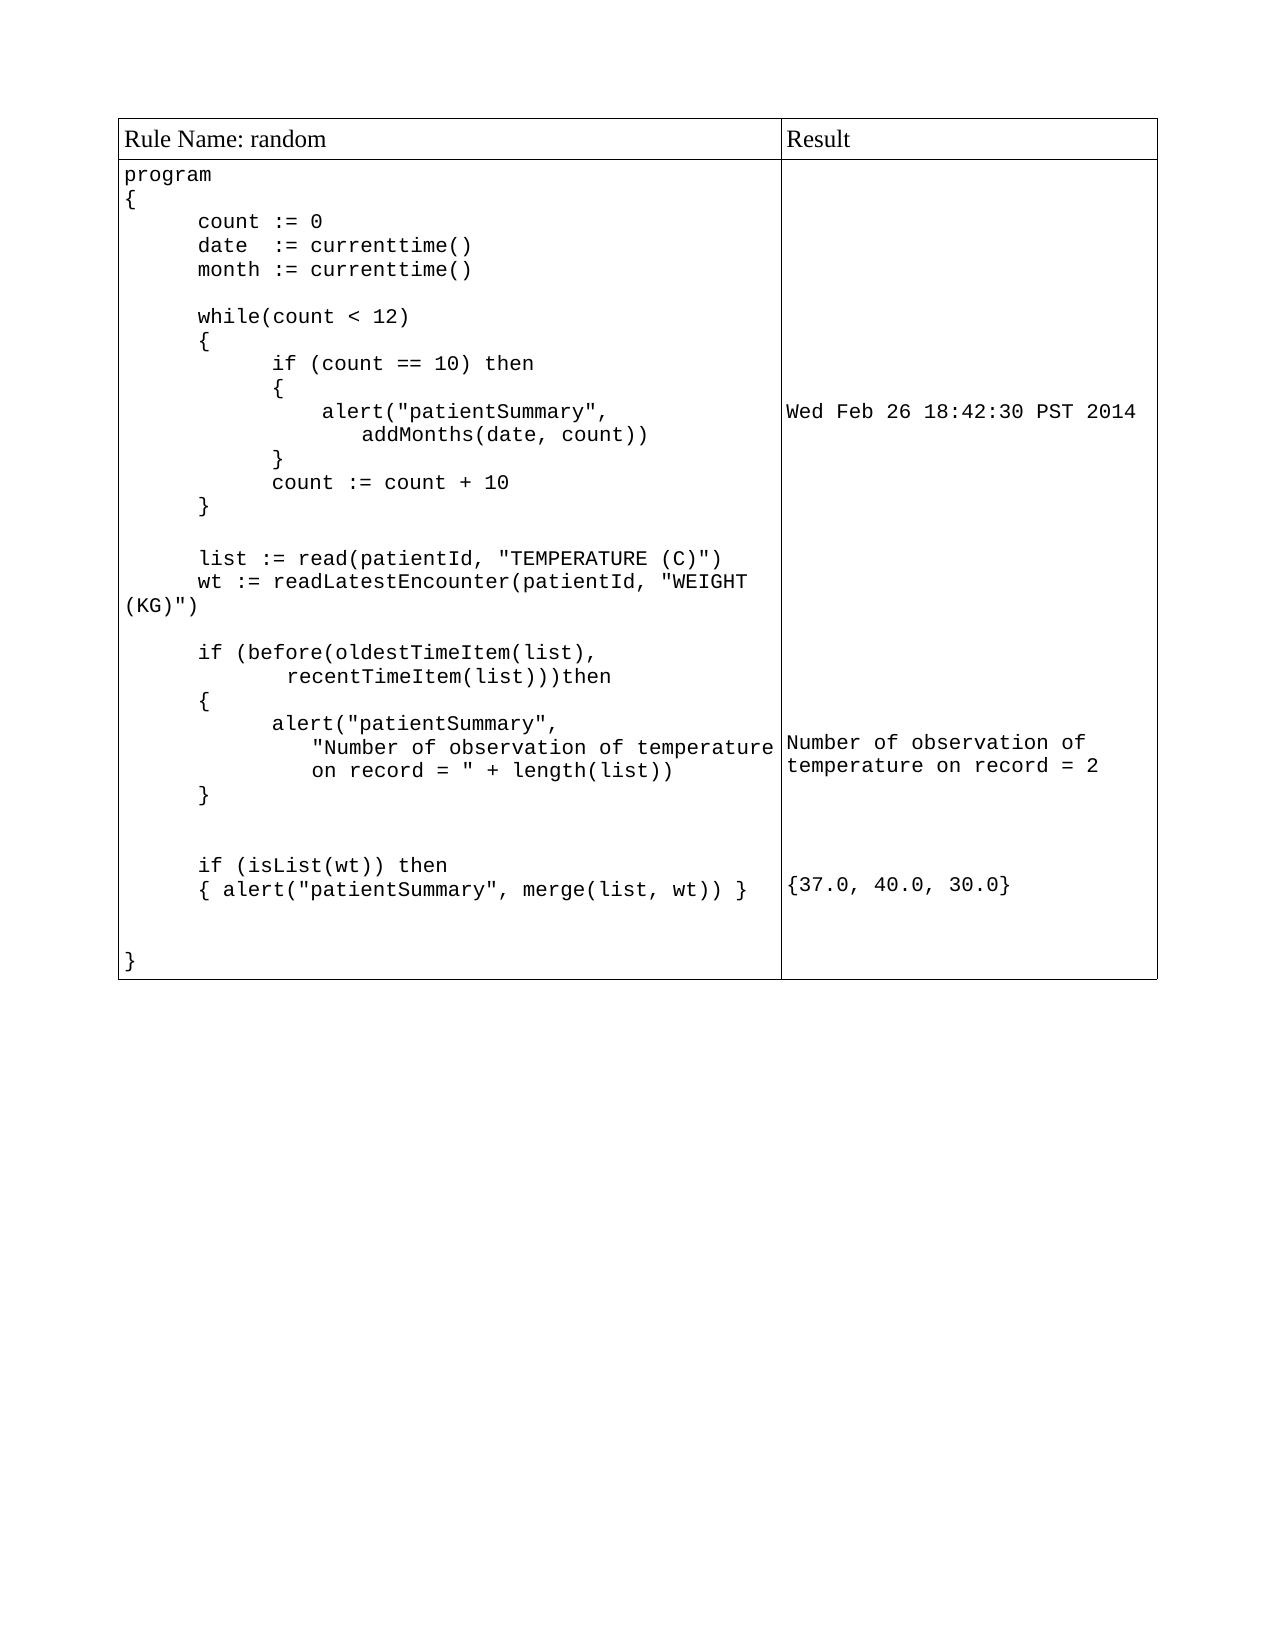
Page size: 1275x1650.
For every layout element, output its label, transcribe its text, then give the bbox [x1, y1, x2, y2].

table_cell program { count := 0 date := currenttime() month := currenttime() while(count < 12) { if (count == 10) then { alert("patientSummary", addMonths(date, count)) } count := count + 10 } list := read(patientId, "TEMPERATURE (C)") wt := readLatestEncounter(patientId, "WEIGHT (KG)") if (before(oldestTimeItem(list), recentTimeItem(list)))then { alert("patientSummary", "Number of observation of temperature on record = " + length(list)) } if (isList(wt)) then { alert("patientSummary", merge(list, wt)) } } [119, 160, 781, 979]
table_header Result [782, 119, 1157, 158]
table_header Rule Name: random [119, 119, 781, 158]
table_cell Wed Feb 26 18:42:30 PST 2014 Number of observation of temperature on record = 2 {37.0, 40.0, 30.0} [782, 160, 1157, 979]
